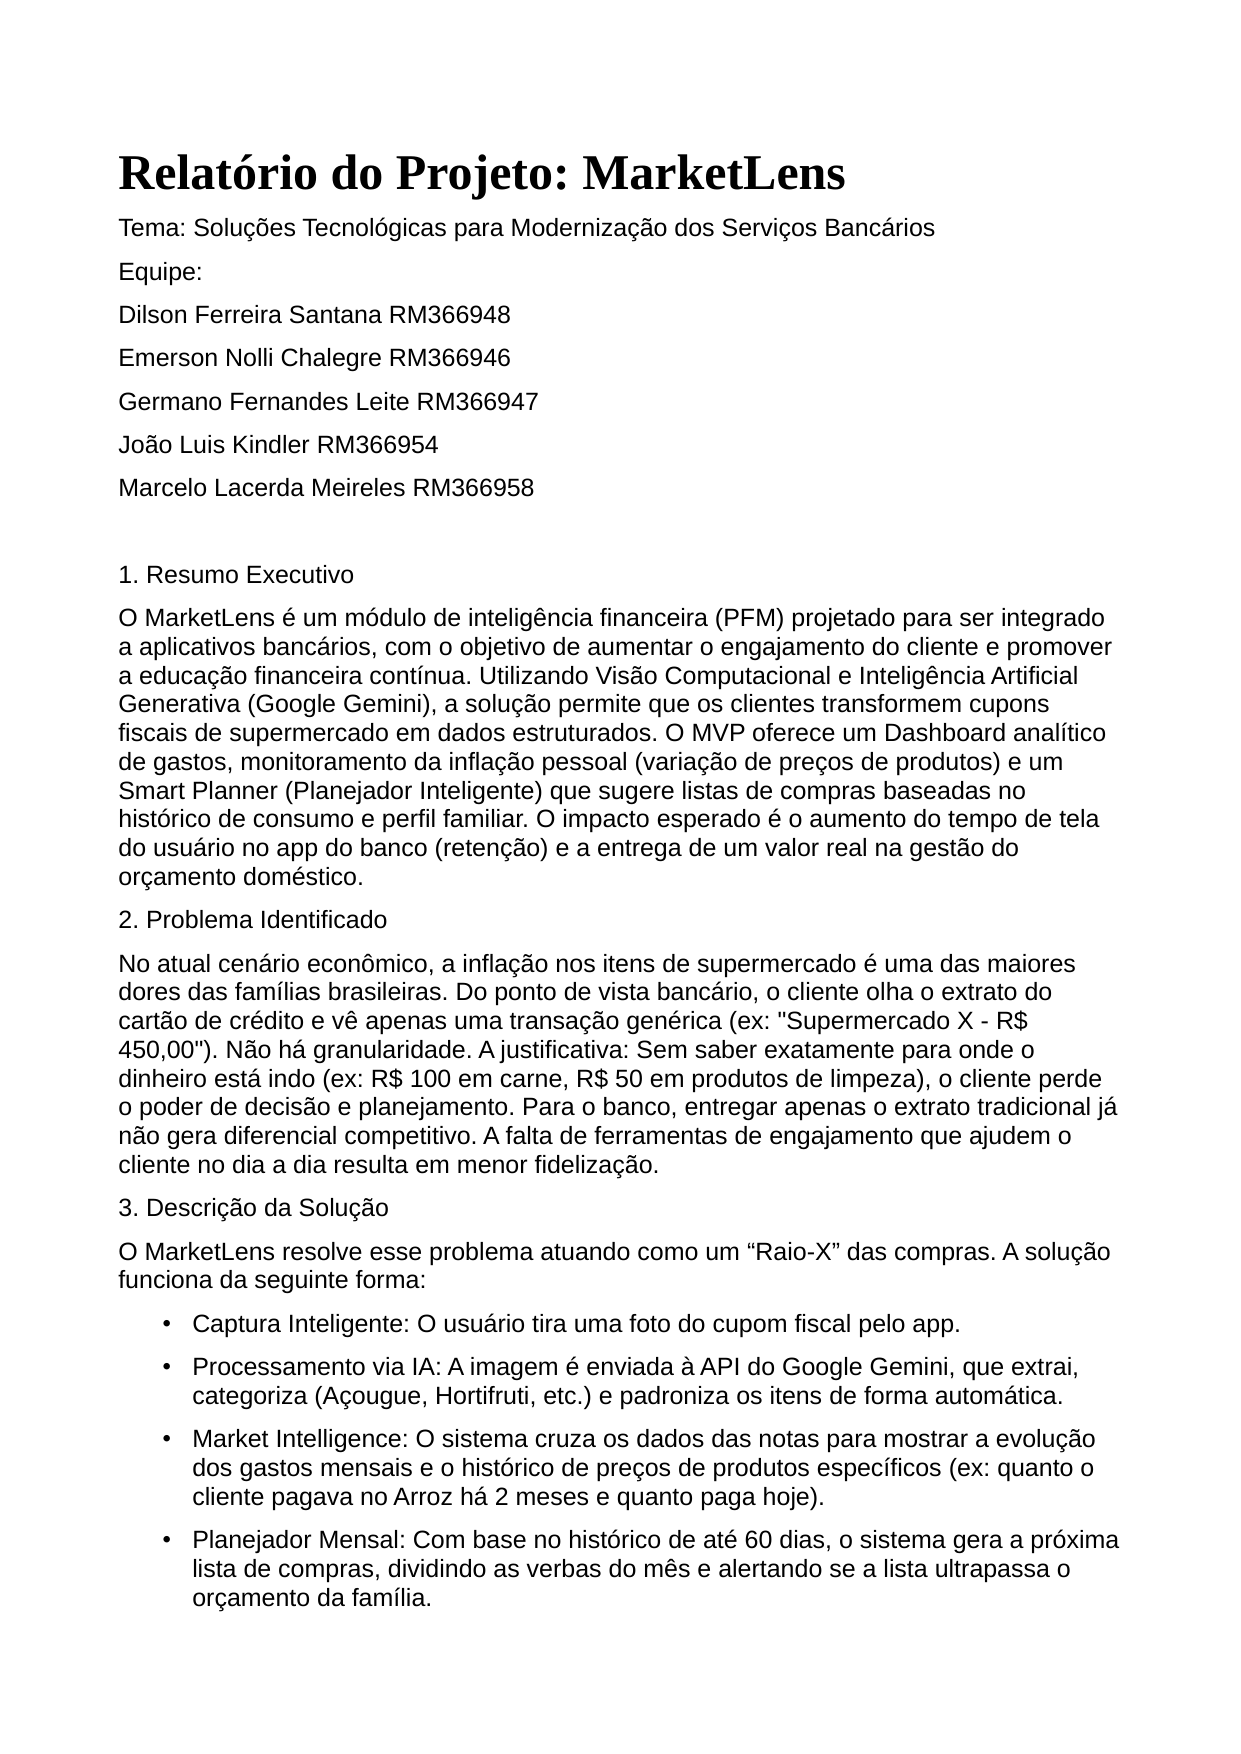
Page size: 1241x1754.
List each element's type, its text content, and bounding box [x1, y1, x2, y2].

text O MarketLens resolve esse problema atuando como um “Raio-X” das compras. A solução funciona da seguinte forma: [118, 1236, 1122, 1294]
text João Luis Kindler RM366954 [118, 430, 1122, 458]
text 3. Descrição da Solução [118, 1193, 1122, 1222]
text 2. Problema Identificado [118, 905, 1122, 934]
text Marcelo Lacerda Meireles RM366958 [118, 473, 1122, 502]
text Equipe: [118, 256, 1122, 285]
text O MarketLens é um módulo de inteligência financeira (PFM) projetado para ser integrado a aplicativos bancários, com o objetivo de aumentar o engajamento do cliente e promover a educação financeira contínua. Utilizando Visão Computacional e Inteligência Artificial Generativa (Google Gemini), a solução permite que os clientes transformem cupons fiscais de supermercado em dados estruturados. O MVP oferece um Dashboard analítico de gastos, monitoramento da inflação pessoal (variação de preços de produtos) e um Smart Planner (Planejador Inteligente) que sugere listas de compras baseadas no histórico de consumo e perfil familiar. O impacto esperado é o aumento do tempo de tela do usuário no app do banco (retenção) e a entrega de um valor real na gestão do orçamento doméstico. [118, 603, 1122, 891]
text Emerson Nolli Chalegre RM366946 [118, 343, 1122, 372]
text 1. Resumo Executivo [118, 560, 1122, 588]
subtitle Relatório do Projeto: MarketLens [118, 143, 1122, 201]
text Dilson Ferreira Santana RM366948 [118, 300, 1122, 328]
list Processamento via IA: A imagem é enviada à API do Google Gemini, que extrai, categoriza (Açougue, Hortifruti, etc.) e padroniza os itens de forma automática. [162, 1352, 1122, 1409]
text Germano Fernandes Leite RM366947 [118, 386, 1122, 415]
list Captura Inteligente: O usuário tira uma foto do cupom fiscal pelo app. [162, 1308, 1122, 1337]
list Market Intelligence: O sistema cruza os dados das notas para mostrar a evolução dos gastos mensais e o histórico de preços de produtos específicos (ex: quanto o cliente pagava no Arroz há 2 meses e quanto paga hoje). [162, 1424, 1122, 1511]
text Tema: Soluções Tecnológicas para Modernização dos Serviços Bancários [118, 213, 1122, 242]
text No atual cenário econômico, a inflação nos itens de supermercado é uma das maiores dores das famílias brasileiras. Do ponto de vista bancário, o cliente olha o extrato do cartão de crédito e vê apenas uma transação genérica (ex: "Supermercado X - R$ 450,00"). Não há granularidade. A justificativa: Sem saber exatamente para onde o dinheiro está indo (ex: R$ 100 em carne, R$ 50 em produtos de limpeza), o cliente perde o poder de decisão e planejamento. Para o banco, entregar apenas o extrato tradicional já não gera diferencial competitivo. A falta de ferramentas de engajamento que ajudem o cliente no dia a dia resulta em menor fidelização. [118, 948, 1122, 1178]
list Planejador Mensal: Com base no histórico de até 60 dias, o sistema gera a próxima lista de compras, dividindo as verbas do mês e alertando se a lista ultrapassa o orçamento da família. [162, 1525, 1122, 1611]
